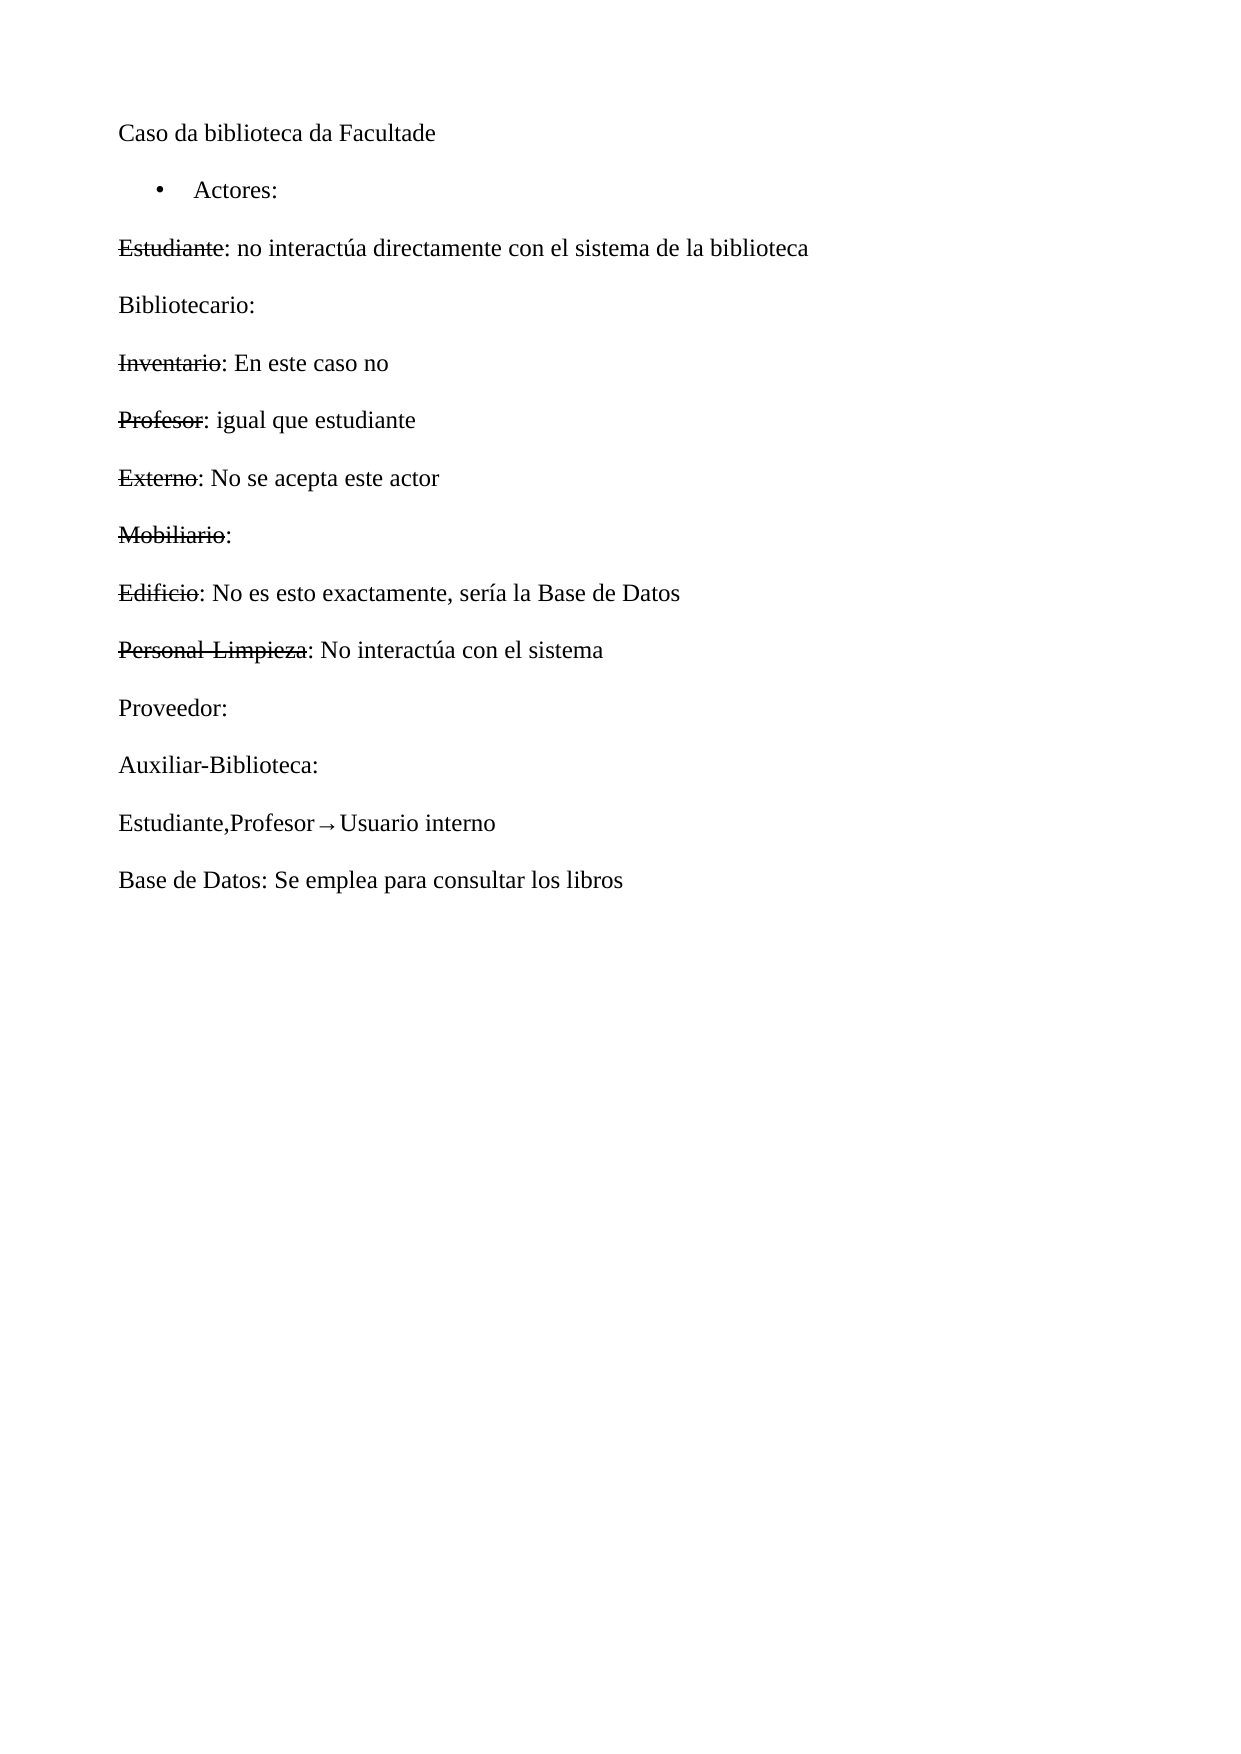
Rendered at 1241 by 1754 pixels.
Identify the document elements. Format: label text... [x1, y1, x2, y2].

text Proveedor: [118, 693, 1122, 722]
text Inventario: En este caso no [118, 348, 1122, 377]
text Caso da biblioteca da Facultade [118, 118, 1122, 147]
text Profesor: igual que estudiante [118, 406, 1122, 434]
text Externo: No se acepta este actor [118, 463, 1122, 492]
text Estudiante: no interactúa directamente con el sistema de la biblioteca [118, 233, 1122, 262]
text Estudiante,Profesor→Usuario interno [118, 808, 1122, 837]
text Base de Datos: Se emplea para consultar los libros [118, 866, 1122, 894]
text Bibliotecario: [118, 291, 1122, 319]
text Auxiliar-Biblioteca: [118, 751, 1122, 779]
list Actores: [156, 176, 1122, 204]
text Mobiliario: [118, 521, 1122, 549]
text Edificio: No es esto exactamente, sería la Base de Datos [118, 578, 1122, 607]
text Personal-Limpieza: No interactúa con el sistema [118, 636, 1122, 664]
